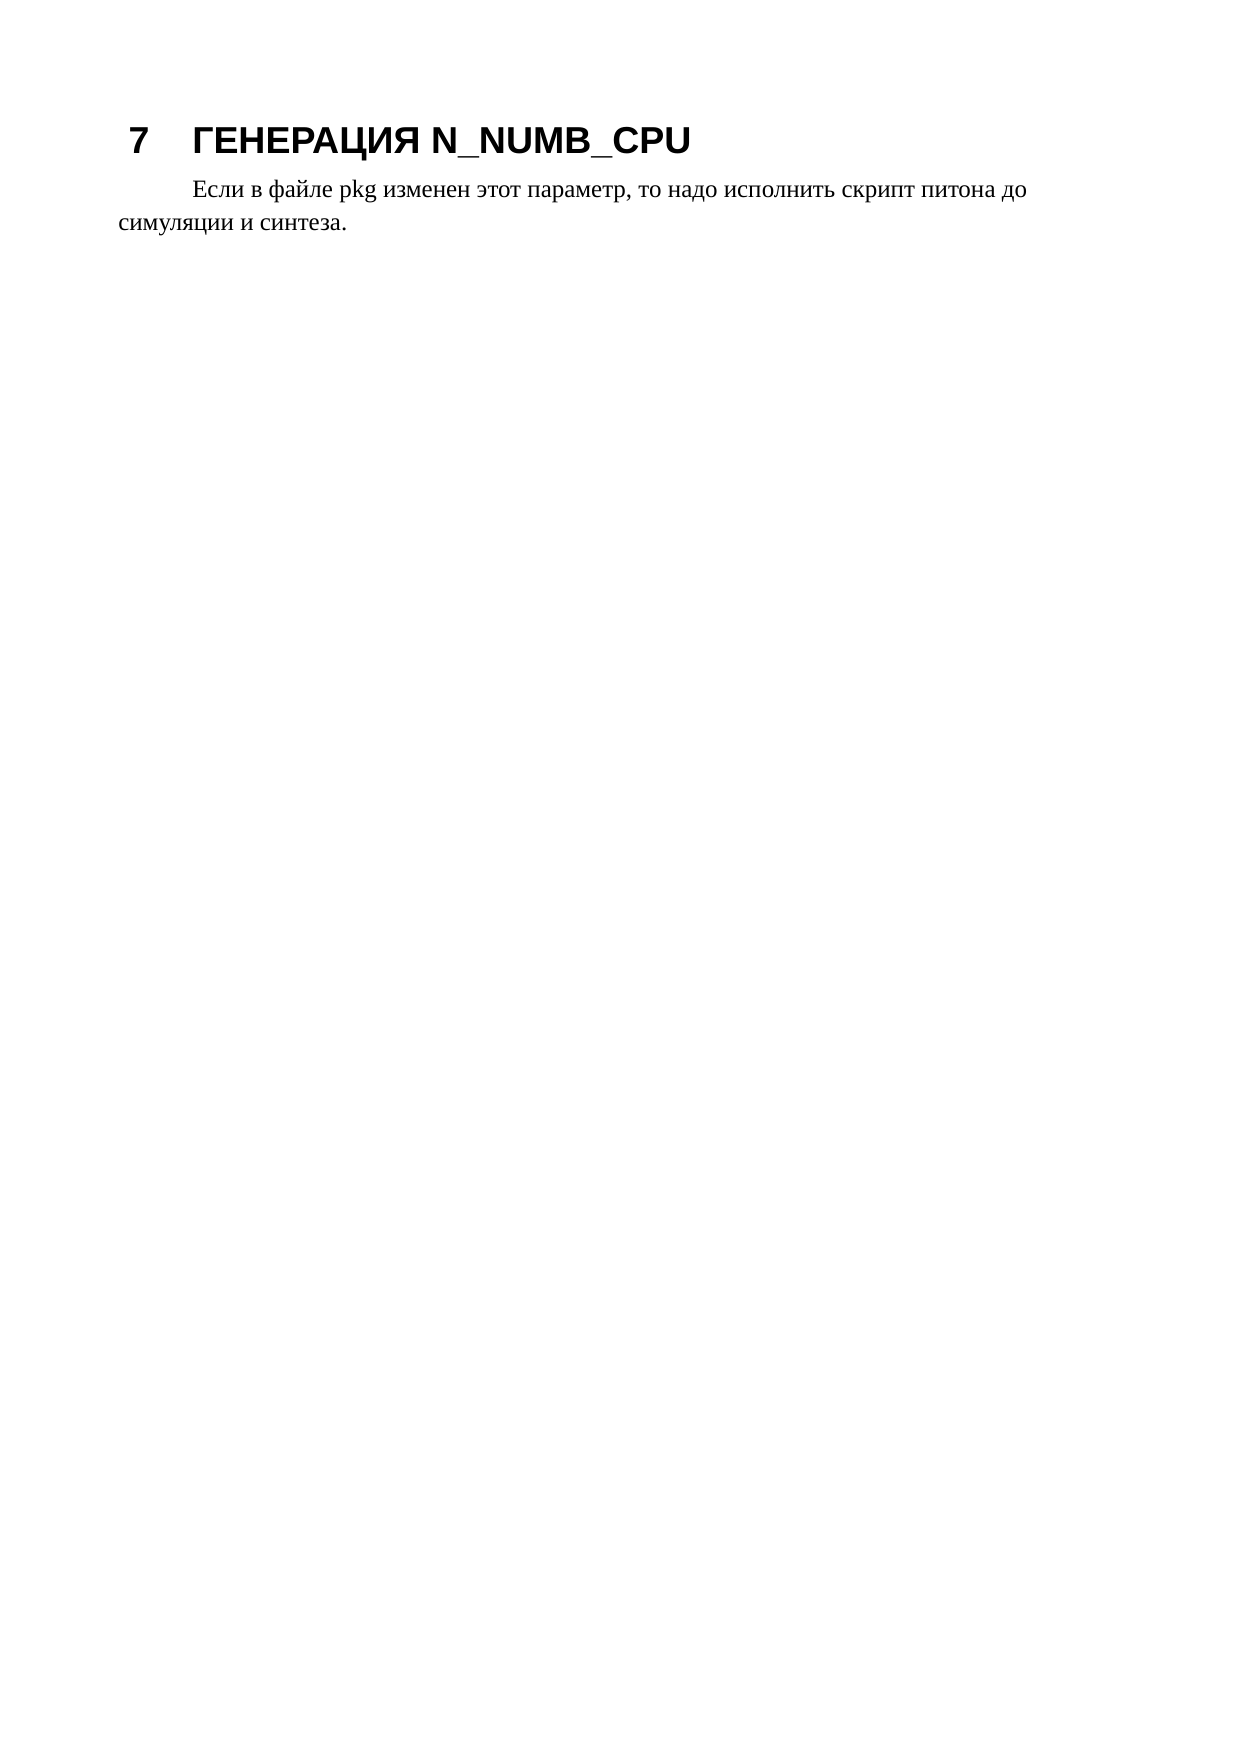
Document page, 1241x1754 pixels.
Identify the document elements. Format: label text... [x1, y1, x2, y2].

subtitle ГЕНЕРАЦИЯ N_NUMB_CPU [118, 118, 1122, 161]
text Если в файле pkg изменен этот параметр, то надо исполнить скрипт питона до симуляции и синтеза. [118, 174, 1122, 236]
